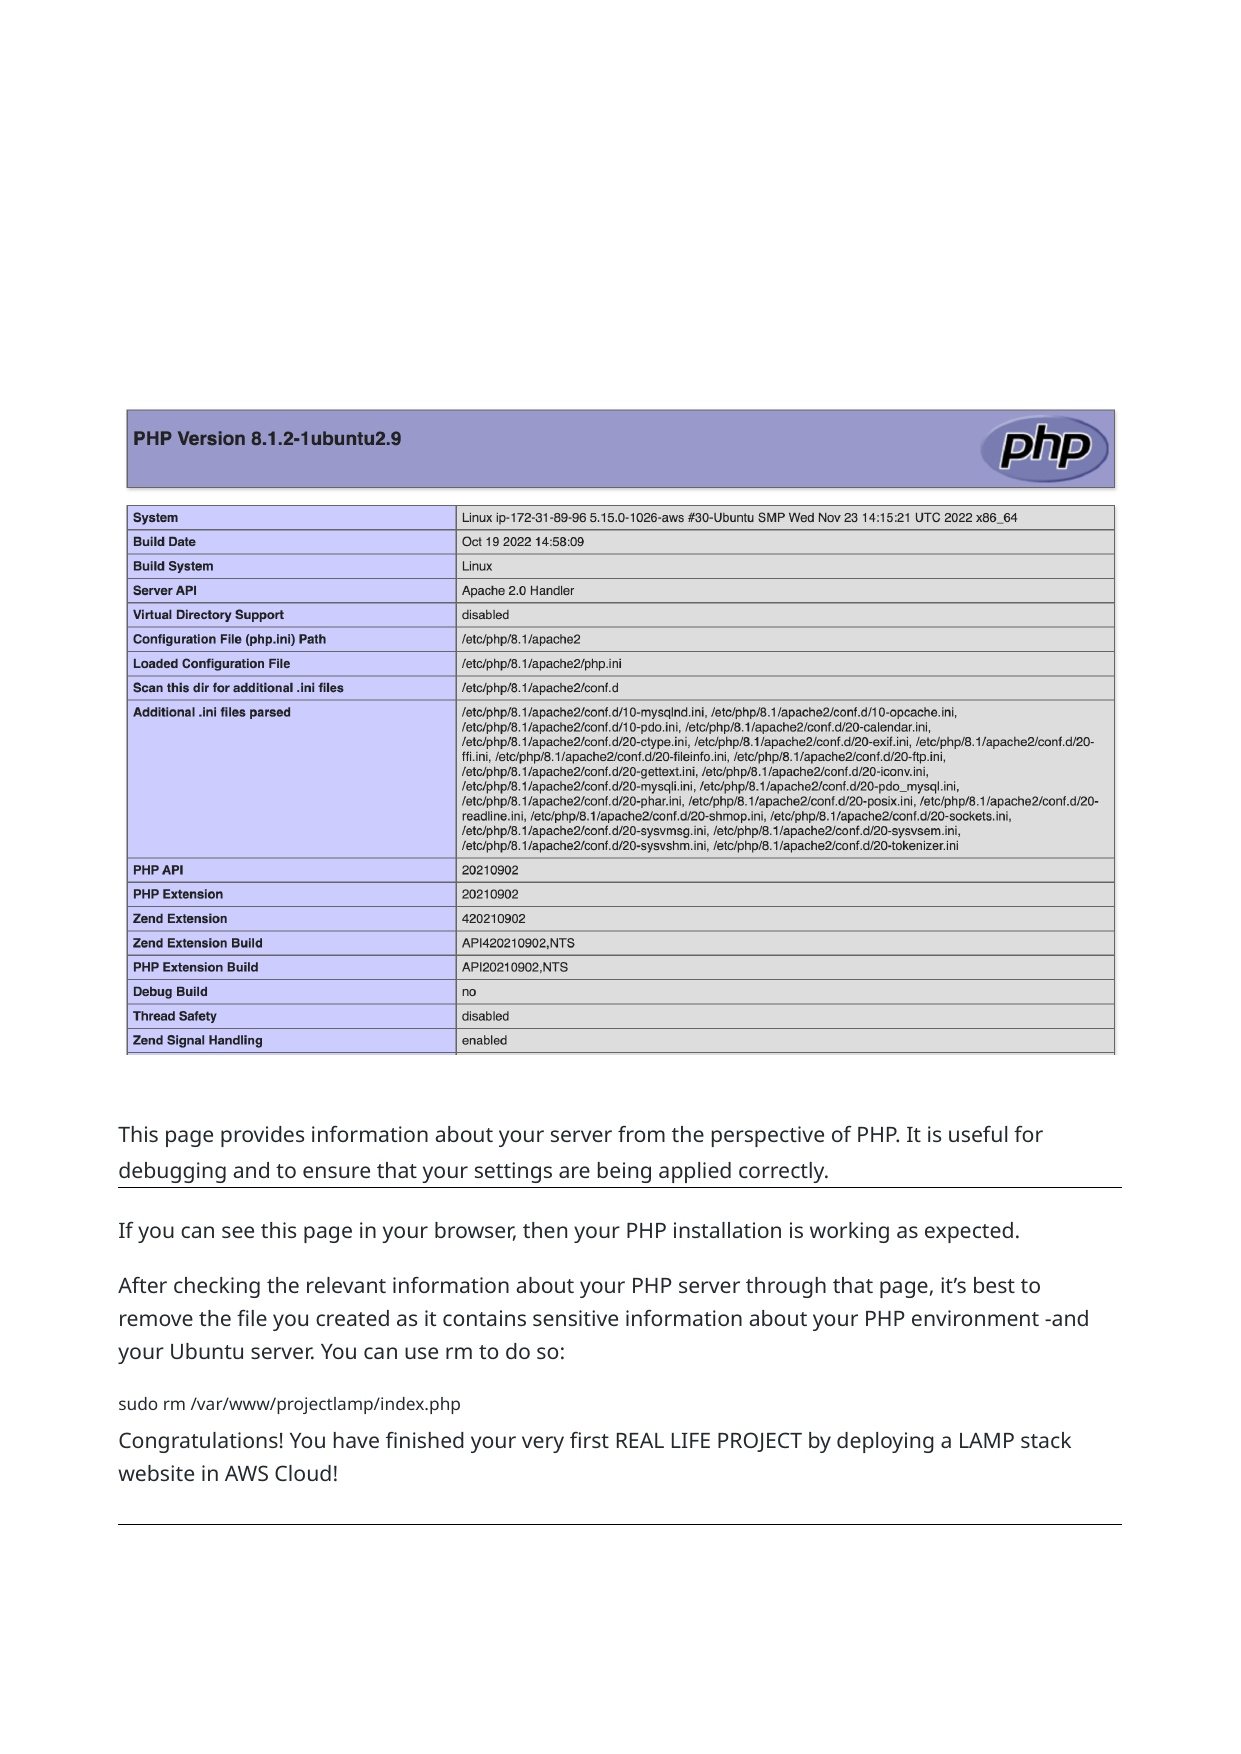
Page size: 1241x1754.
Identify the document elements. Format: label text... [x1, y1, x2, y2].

text After checking the relevant information about your PHP server through that page, it’s best to remove the file you created as it contains sensitive information about your PHP environment -and your Ubuntu server. You can use rm to do so: [118, 1270, 1122, 1366]
text sudo rm /var/www/projectlamp/index.php [118, 1391, 1122, 1415]
text Congratulations! You have finished your very first REAL LIFE PROJECT by deploying a LAMP stack website in AWS Cloud! [118, 1425, 1122, 1488]
picture [118, 404, 1123, 1055]
text If you can see this page in your browser, then your PHP installation is working as expected. [118, 1216, 1122, 1245]
text This page provides information about your server from the perspective of PHP. It is useful for debugging and to ensure that your settings are being applied correctly. [118, 1119, 1122, 1187]
